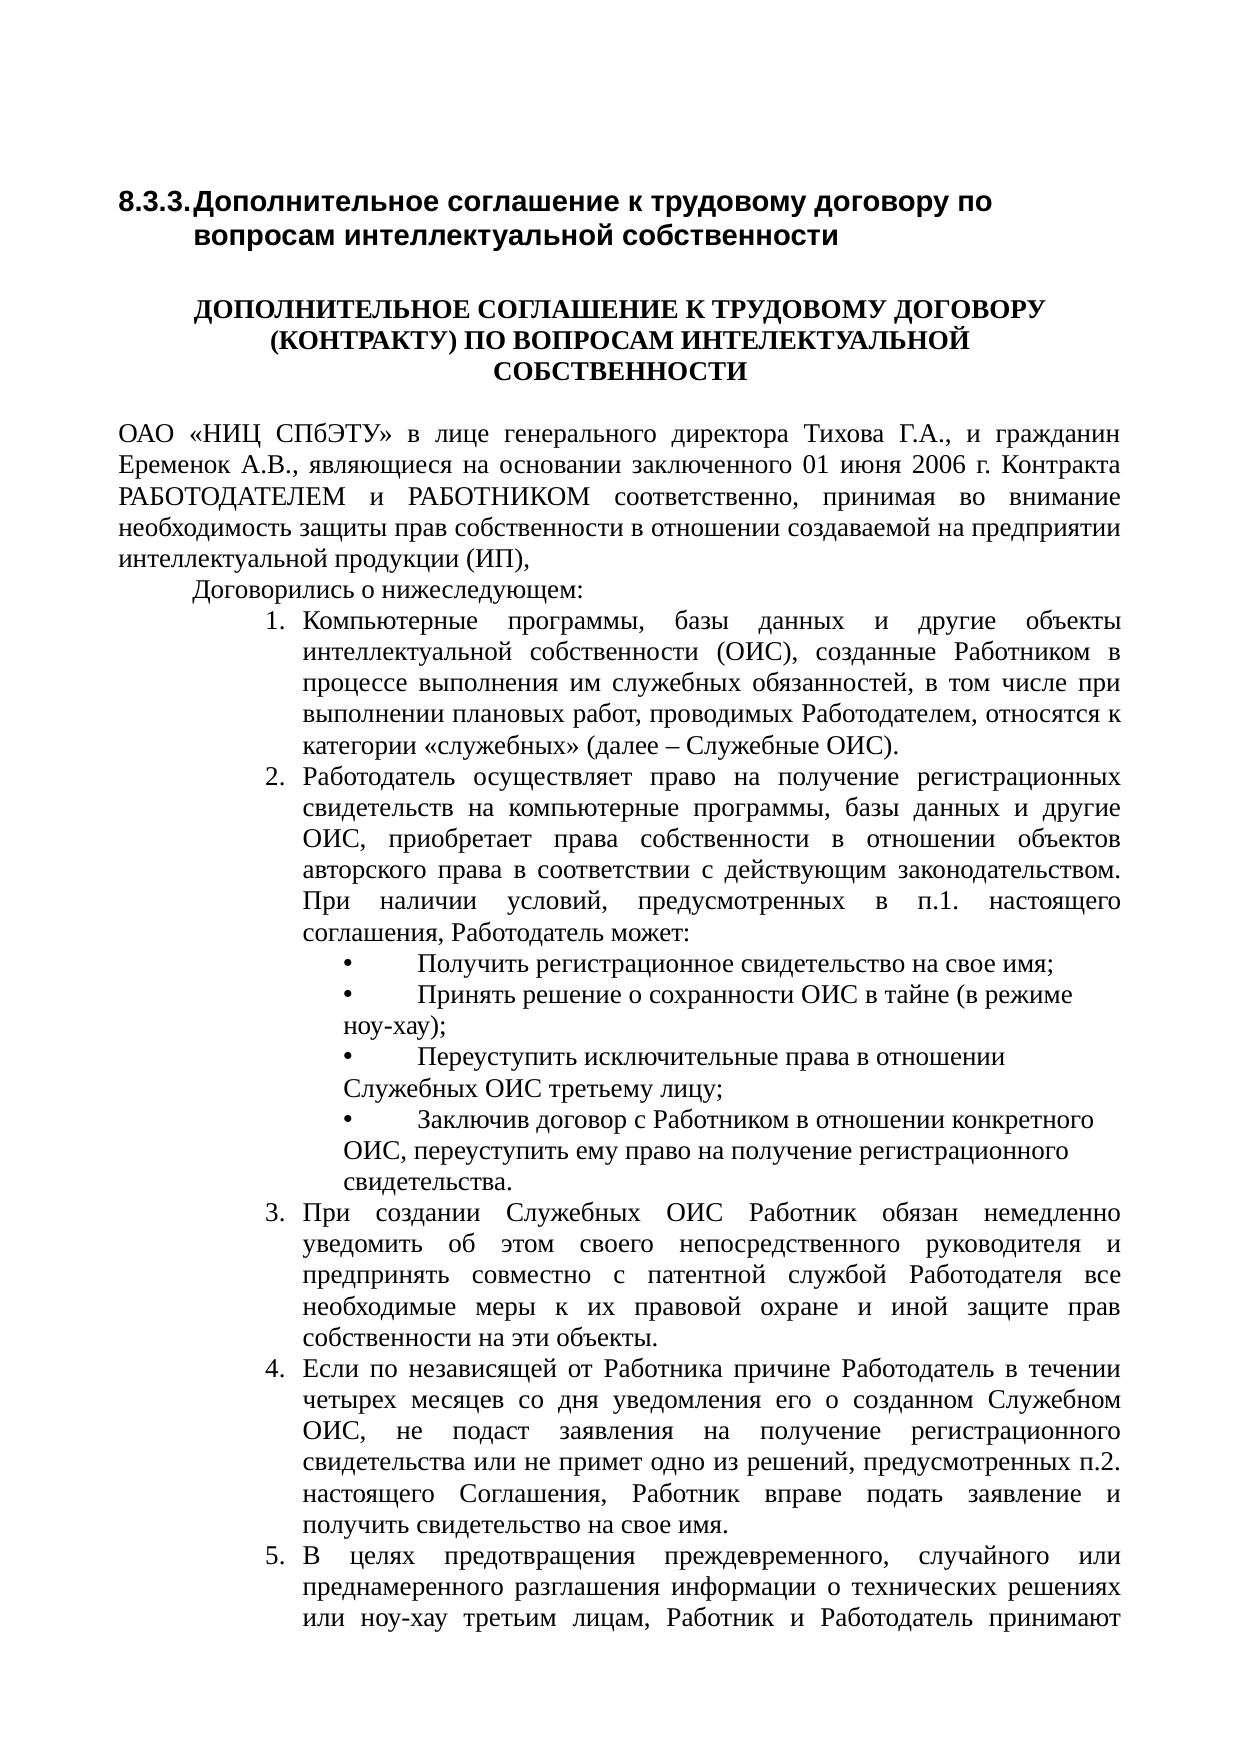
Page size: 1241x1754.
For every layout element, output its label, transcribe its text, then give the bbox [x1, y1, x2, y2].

list В целях предотвращения преждевременного, случайного или преднамеренного разглашения информации о технических решениях или ноу-хау третьим лицам, Работник и Работодатель принимают [265, 1539, 1122, 1632]
list Заключив договор с Работником в отношении конкретного ОИС, переуступить ему право на получение регистрационного свидетельства. [343, 1103, 1122, 1196]
text (КОНТРАКТУ) ПО ВОПРОСАМ ИНТЕЛЕКТУАЛЬНОЙ [118, 324, 1122, 355]
list Переуступить исключительные права в отношении Служебных ОИС третьему лицу; [343, 1040, 1122, 1103]
list Если по независящей от Работника причине Работодатель в течении четырех месяцев со дня уведомления его о созданном Служебном ОИС, не подаст заявления на получение регистрационного свидетельства или не примет одно из решений, предусмотренных п.2. настоящего Соглашения, Работник вправе подать заявление и получить свидетельство на свое имя. [265, 1352, 1122, 1539]
text Договорились о нижеследующем: [118, 573, 1122, 604]
list Принять решение о сохранности ОИС в тайне (в режиме ноу-хау); [343, 978, 1122, 1040]
list Компьютерные программы, базы данных и другие объекты интеллектуальной собственности (ОИС), созданные Работником в процессе выполнения им служебных обязанностей, в том числе при выполнении плановых работ, проводимых Работодателем, относятся к категории «служебных» (далее – Служебные ОИС). [265, 604, 1122, 760]
text ДОПОЛНИТЕЛЬНОЕ СОГЛАШЕНИЕ К ТРУДОВОМУ ДОГОВОРУ [118, 293, 1122, 324]
list При создании Служебных ОИС Работник обязан немедленно уведомить об этом своего непосредственного руководителя и предпринять совместно с патентной службой Работодателя все необходимые меры к их правовой охране и иной защите прав собственности на эти объекты. [265, 1196, 1122, 1352]
text СОБСТВЕННОСТИ [118, 355, 1122, 386]
subtitle Дополнительное соглашение к трудовому договору по вопросам интеллектуальной собственности [118, 184, 1122, 251]
text ОАО «НИЦ СПбЭТУ» в лице генерального директора Тихова Г.А., и гражданин Еременок А.В., являющиеся на основании заключенного 01 июня 2006 г. Контракта РАБОТОДАТЕЛЕМ и РАБОТНИКОМ соответственно, принимая во внимание необходимость защиты прав собственности в отношении создаваемой на предприятии интеллектуальной продукции (ИП), [118, 417, 1122, 573]
list Получить регистрационное свидетельство на свое имя; [343, 947, 1122, 978]
list Работодатель осуществляет право на получение регистрационных свидетельств на компьютерные программы, базы данных и другие ОИС, приобретает права собственности в отношении объектов авторского права в соответствии с действующим законодательством. При наличии условий, предусмотренных в п.1. настоящего соглашения, Работодатель может: [265, 760, 1122, 947]
